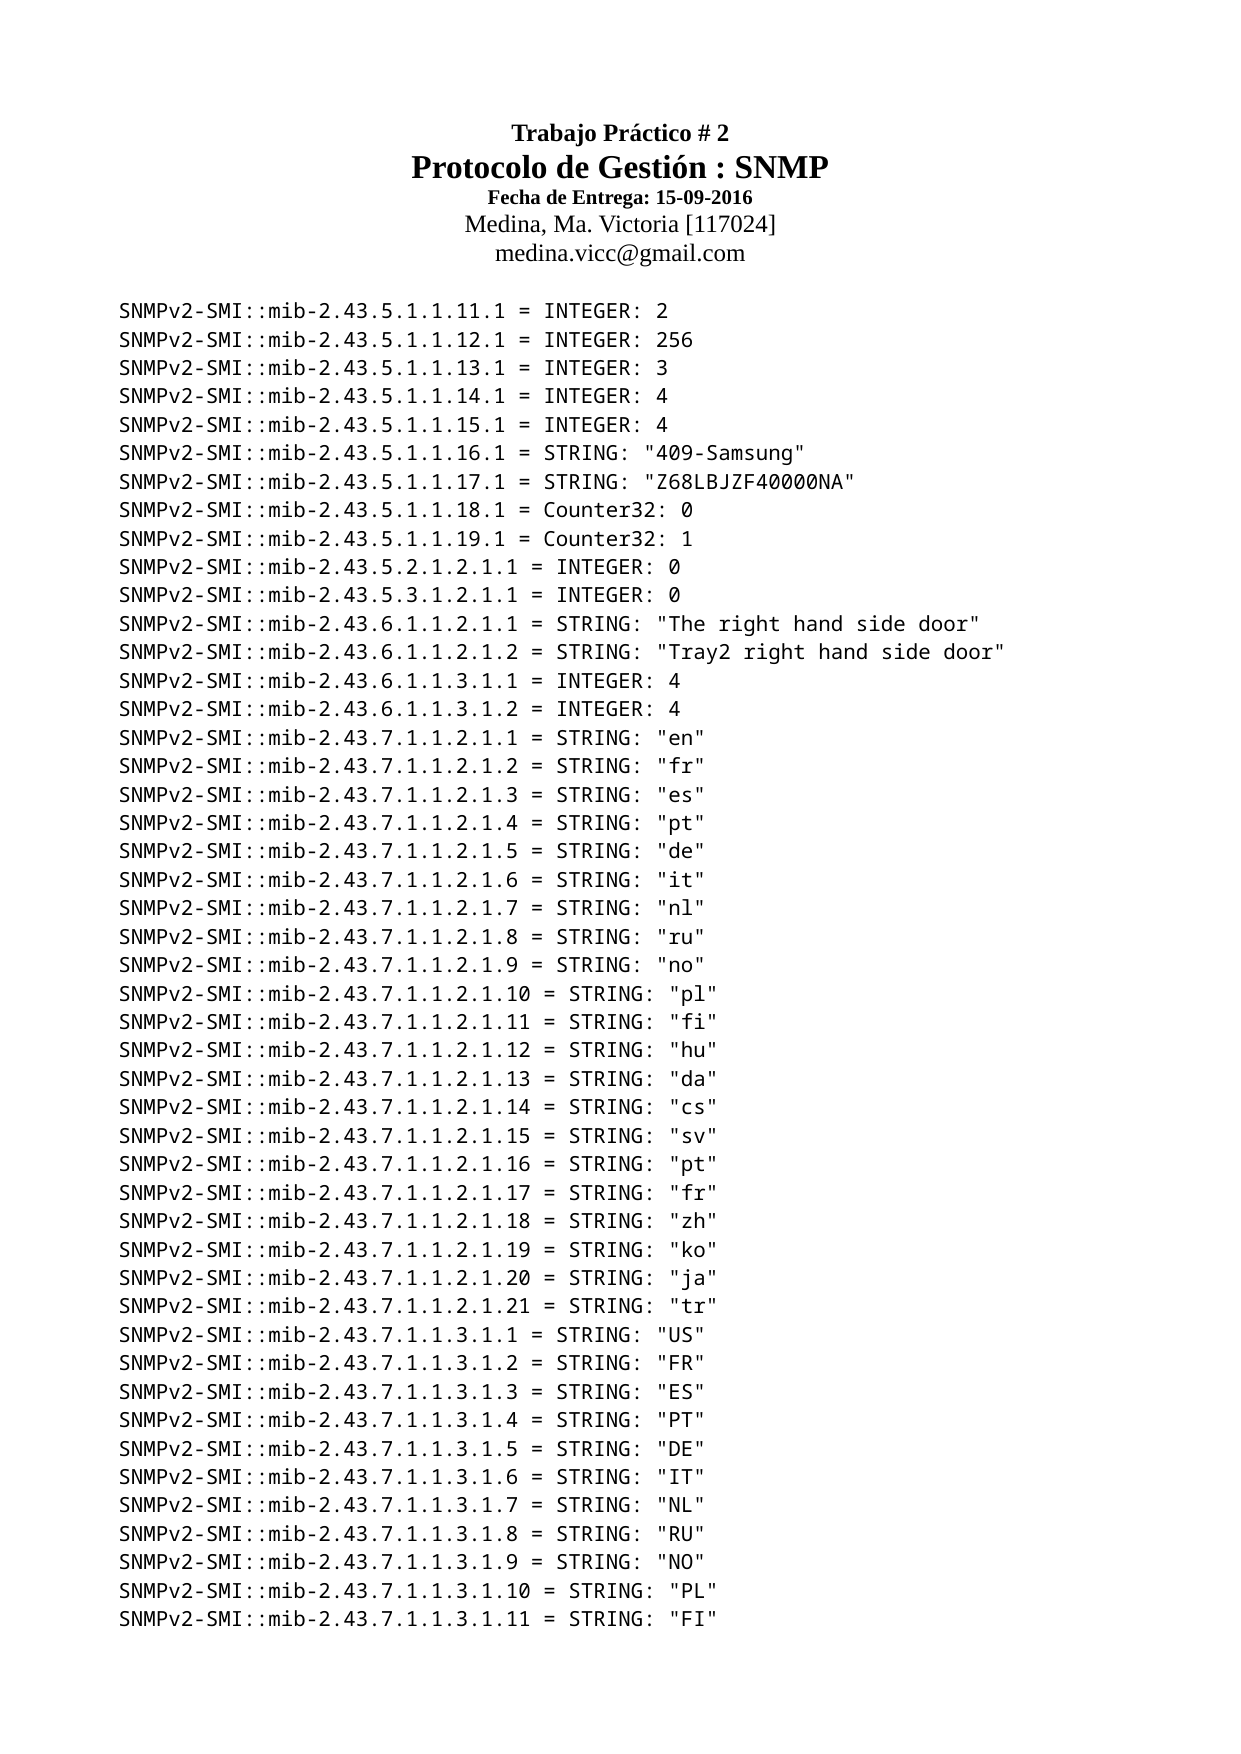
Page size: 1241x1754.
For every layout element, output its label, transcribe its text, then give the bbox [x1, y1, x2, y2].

text SNMPv2-SMI::mib-2.43.7.1.1.3.1.7 = STRING: "NL" [118, 1491, 1122, 1519]
text SNMPv2-SMI::mib-2.43.7.1.1.3.1.11 = STRING: "FI" [118, 1604, 1122, 1633]
text SNMPv2-SMI::mib-2.43.7.1.1.2.1.1 = STRING: "en" [118, 723, 1122, 751]
text SNMPv2-SMI::mib-2.43.7.1.1.2.1.11 = STRING: "fi" [118, 1007, 1122, 1036]
text SNMPv2-SMI::mib-2.43.7.1.1.2.1.2 = STRING: "fr" [118, 751, 1122, 780]
text SNMPv2-SMI::mib-2.43.6.1.1.3.1.1 = INTEGER: 4 [118, 666, 1122, 694]
text SNMPv2-SMI::mib-2.43.6.1.1.3.1.2 = INTEGER: 4 [118, 694, 1122, 723]
text SNMPv2-SMI::mib-2.43.7.1.1.2.1.14 = STRING: "cs" [118, 1092, 1122, 1121]
text SNMPv2-SMI::mib-2.43.7.1.1.2.1.19 = STRING: "ko" [118, 1235, 1122, 1263]
text SNMPv2-SMI::mib-2.43.5.1.1.16.1 = STRING: "409-Samsung" [118, 438, 1122, 467]
text SNMPv2-SMI::mib-2.43.5.1.1.14.1 = INTEGER: 4 [118, 382, 1122, 410]
text SNMPv2-SMI::mib-2.43.7.1.1.2.1.6 = STRING: "it" [118, 865, 1122, 893]
text SNMPv2-SMI::mib-2.43.7.1.1.3.1.9 = STRING: "NO" [118, 1547, 1122, 1576]
text SNMPv2-SMI::mib-2.43.7.1.1.3.1.8 = STRING: "RU" [118, 1519, 1122, 1547]
text SNMPv2-SMI::mib-2.43.5.1.1.12.1 = INTEGER: 256 [118, 325, 1122, 353]
text SNMPv2-SMI::mib-2.43.5.1.1.17.1 = STRING: "Z68LBJZF40000NA" [118, 467, 1122, 495]
text SNMPv2-SMI::mib-2.43.7.1.1.2.1.15 = STRING: "sv" [118, 1121, 1122, 1149]
text SNMPv2-SMI::mib-2.43.7.1.1.3.1.3 = STRING: "ES" [118, 1377, 1122, 1405]
text SNMPv2-SMI::mib-2.43.7.1.1.2.1.16 = STRING: "pt" [118, 1149, 1122, 1178]
text SNMPv2-SMI::mib-2.43.5.1.1.11.1 = INTEGER: 2 [118, 296, 1122, 325]
text SNMPv2-SMI::mib-2.43.7.1.1.3.1.10 = STRING: "PL" [118, 1576, 1122, 1604]
text SNMPv2-SMI::mib-2.43.7.1.1.2.1.5 = STRING: "de" [118, 837, 1122, 865]
text SNMPv2-SMI::mib-2.43.7.1.1.3.1.4 = STRING: "PT" [118, 1405, 1122, 1434]
text SNMPv2-SMI::mib-2.43.7.1.1.2.1.4 = STRING: "pt" [118, 808, 1122, 837]
text SNMPv2-SMI::mib-2.43.5.1.1.15.1 = INTEGER: 4 [118, 410, 1122, 438]
text SNMPv2-SMI::mib-2.43.7.1.1.2.1.7 = STRING: "nl" [118, 893, 1122, 922]
text SNMPv2-SMI::mib-2.43.7.1.1.2.1.8 = STRING: "ru" [118, 922, 1122, 950]
text SNMPv2-SMI::mib-2.43.7.1.1.2.1.18 = STRING: "zh" [118, 1206, 1122, 1235]
text SNMPv2-SMI::mib-2.43.5.2.1.2.1.1 = INTEGER: 0 [118, 552, 1122, 581]
text SNMPv2-SMI::mib-2.43.7.1.1.3.1.6 = STRING: "IT" [118, 1462, 1122, 1491]
text SNMPv2-SMI::mib-2.43.7.1.1.2.1.17 = STRING: "fr" [118, 1178, 1122, 1206]
text SNMPv2-SMI::mib-2.43.7.1.1.2.1.21 = STRING: "tr" [118, 1292, 1122, 1320]
text SNMPv2-SMI::mib-2.43.6.1.1.2.1.1 = STRING: "The right hand side door" [118, 609, 1122, 637]
text SNMPv2-SMI::mib-2.43.6.1.1.2.1.2 = STRING: "Tray2 right hand side door" [118, 637, 1122, 666]
text SNMPv2-SMI::mib-2.43.5.1.1.18.1 = Counter32: 0 [118, 495, 1122, 524]
text SNMPv2-SMI::mib-2.43.7.1.1.3.1.1 = STRING: "US" [118, 1320, 1122, 1348]
text SNMPv2-SMI::mib-2.43.5.3.1.2.1.1 = INTEGER: 0 [118, 581, 1122, 609]
text SNMPv2-SMI::mib-2.43.7.1.1.2.1.13 = STRING: "da" [118, 1064, 1122, 1092]
text SNMPv2-SMI::mib-2.43.7.1.1.2.1.10 = STRING: "pl" [118, 979, 1122, 1007]
text SNMPv2-SMI::mib-2.43.5.1.1.19.1 = Counter32: 1 [118, 524, 1122, 552]
text SNMPv2-SMI::mib-2.43.7.1.1.2.1.20 = STRING: "ja" [118, 1263, 1122, 1292]
text SNMPv2-SMI::mib-2.43.5.1.1.13.1 = INTEGER: 3 [118, 353, 1122, 382]
text SNMPv2-SMI::mib-2.43.7.1.1.3.1.5 = STRING: "DE" [118, 1434, 1122, 1462]
text SNMPv2-SMI::mib-2.43.7.1.1.2.1.12 = STRING: "hu" [118, 1036, 1122, 1064]
text SNMPv2-SMI::mib-2.43.7.1.1.2.1.9 = STRING: "no" [118, 950, 1122, 979]
text SNMPv2-SMI::mib-2.43.7.1.1.2.1.3 = STRING: "es" [118, 780, 1122, 808]
text SNMPv2-SMI::mib-2.43.7.1.1.3.1.2 = STRING: "FR" [118, 1348, 1122, 1377]
